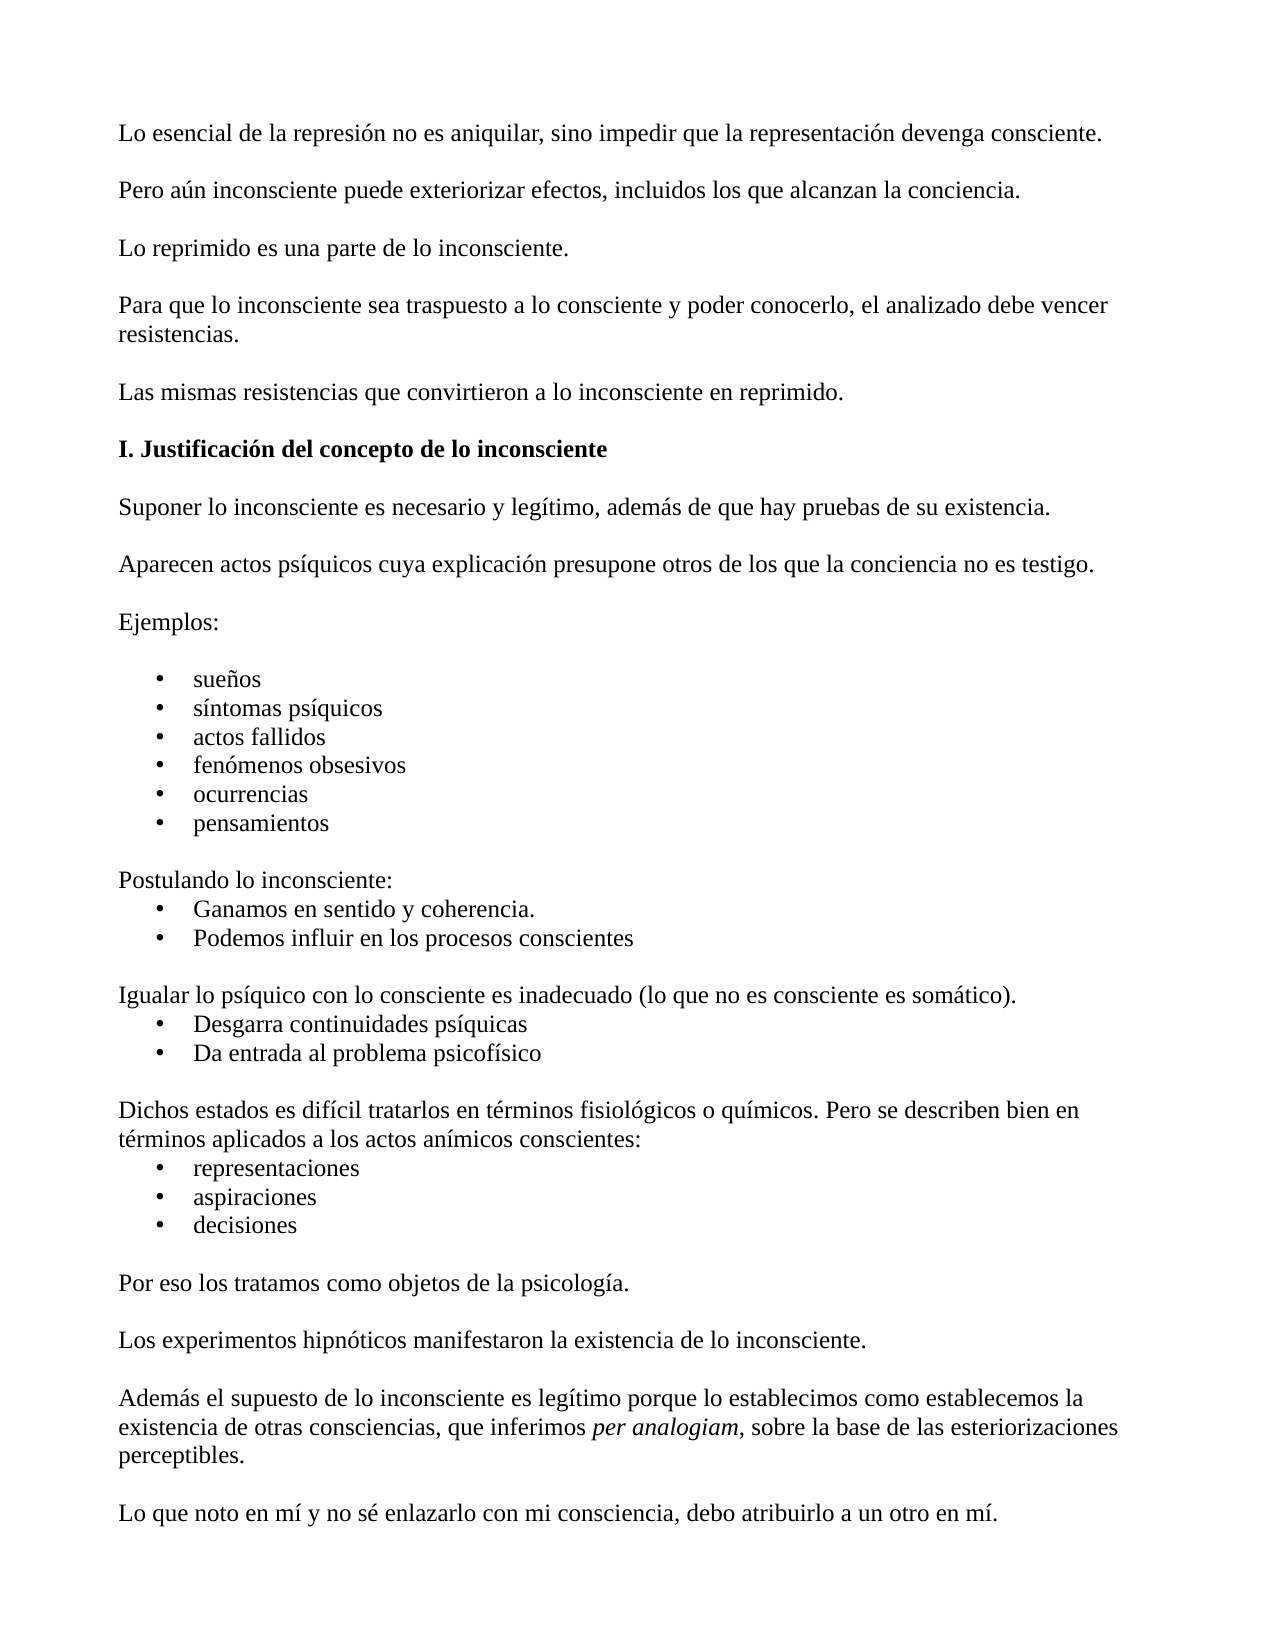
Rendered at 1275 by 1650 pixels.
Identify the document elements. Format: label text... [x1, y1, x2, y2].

list ocurrencias [156, 779, 1157, 808]
list pensamientos [156, 808, 1157, 837]
list Desgarra continuidades psíquicas [156, 1009, 1157, 1038]
list síntomas psíquicos [156, 693, 1157, 722]
text Pero aún inconsciente puede exteriorizar efectos, incluidos los que alcanzan la conciencia. [118, 176, 1157, 204]
text Las mismas resistencias que convirtieron a lo inconsciente en reprimido. [118, 377, 1157, 406]
list Podemos influir en los procesos conscientes [156, 923, 1157, 952]
text Postulando lo inconsciente: [118, 866, 1157, 894]
text Por eso los tratamos como objetos de la psicología. [118, 1268, 1157, 1297]
list Ganamos en sentido y coherencia. [156, 894, 1157, 923]
text I. Justificación del concepto de lo inconsciente [118, 434, 1157, 463]
text Suponer lo inconsciente es necesario y legítimo, además de que hay pruebas de su existencia. [118, 492, 1157, 521]
list Da entrada al problema psicofísico [156, 1038, 1157, 1067]
list representaciones [156, 1153, 1157, 1182]
text Para que lo inconsciente sea traspuesto a lo consciente y poder conocerlo, el analizado debe vencer resistencias. [118, 291, 1157, 348]
list decisiones [156, 1211, 1157, 1239]
text Además el supuesto de lo inconsciente es legítimo porque lo establecimos como establecemos la existencia de otras consciencias, que inferimos per analogiam, sobre la base de las esteriorizaciones perceptibles. [118, 1383, 1157, 1469]
text Lo que noto en mí y no sé enlazarlo con mi consciencia, debo atribuirlo a un otro en mí. [118, 1498, 1157, 1527]
text Lo reprimido es una parte de lo inconsciente. [118, 233, 1157, 262]
text Aparecen actos psíquicos cuya explicación presupone otros de los que la conciencia no es testigo. [118, 549, 1157, 578]
list fenómenos obsesivos [156, 751, 1157, 779]
list aspiraciones [156, 1182, 1157, 1211]
text Lo esencial de la represión no es aniquilar, sino impedir que la representación devenga consciente. [118, 118, 1157, 147]
list sueños [156, 664, 1157, 693]
text Ejemplos: [118, 607, 1157, 636]
text Los experimentos hipnóticos manifestaron la existencia de lo inconsciente. [118, 1326, 1157, 1354]
text Dichos estados es difícil tratarlos en términos fisiológicos o químicos. Pero se describen bien en términos aplicados a los actos anímicos conscientes: [118, 1096, 1157, 1153]
text Igualar lo psíquico con lo consciente es inadecuado (lo que no es consciente es somático). [118, 981, 1157, 1009]
list actos fallidos [156, 722, 1157, 751]
